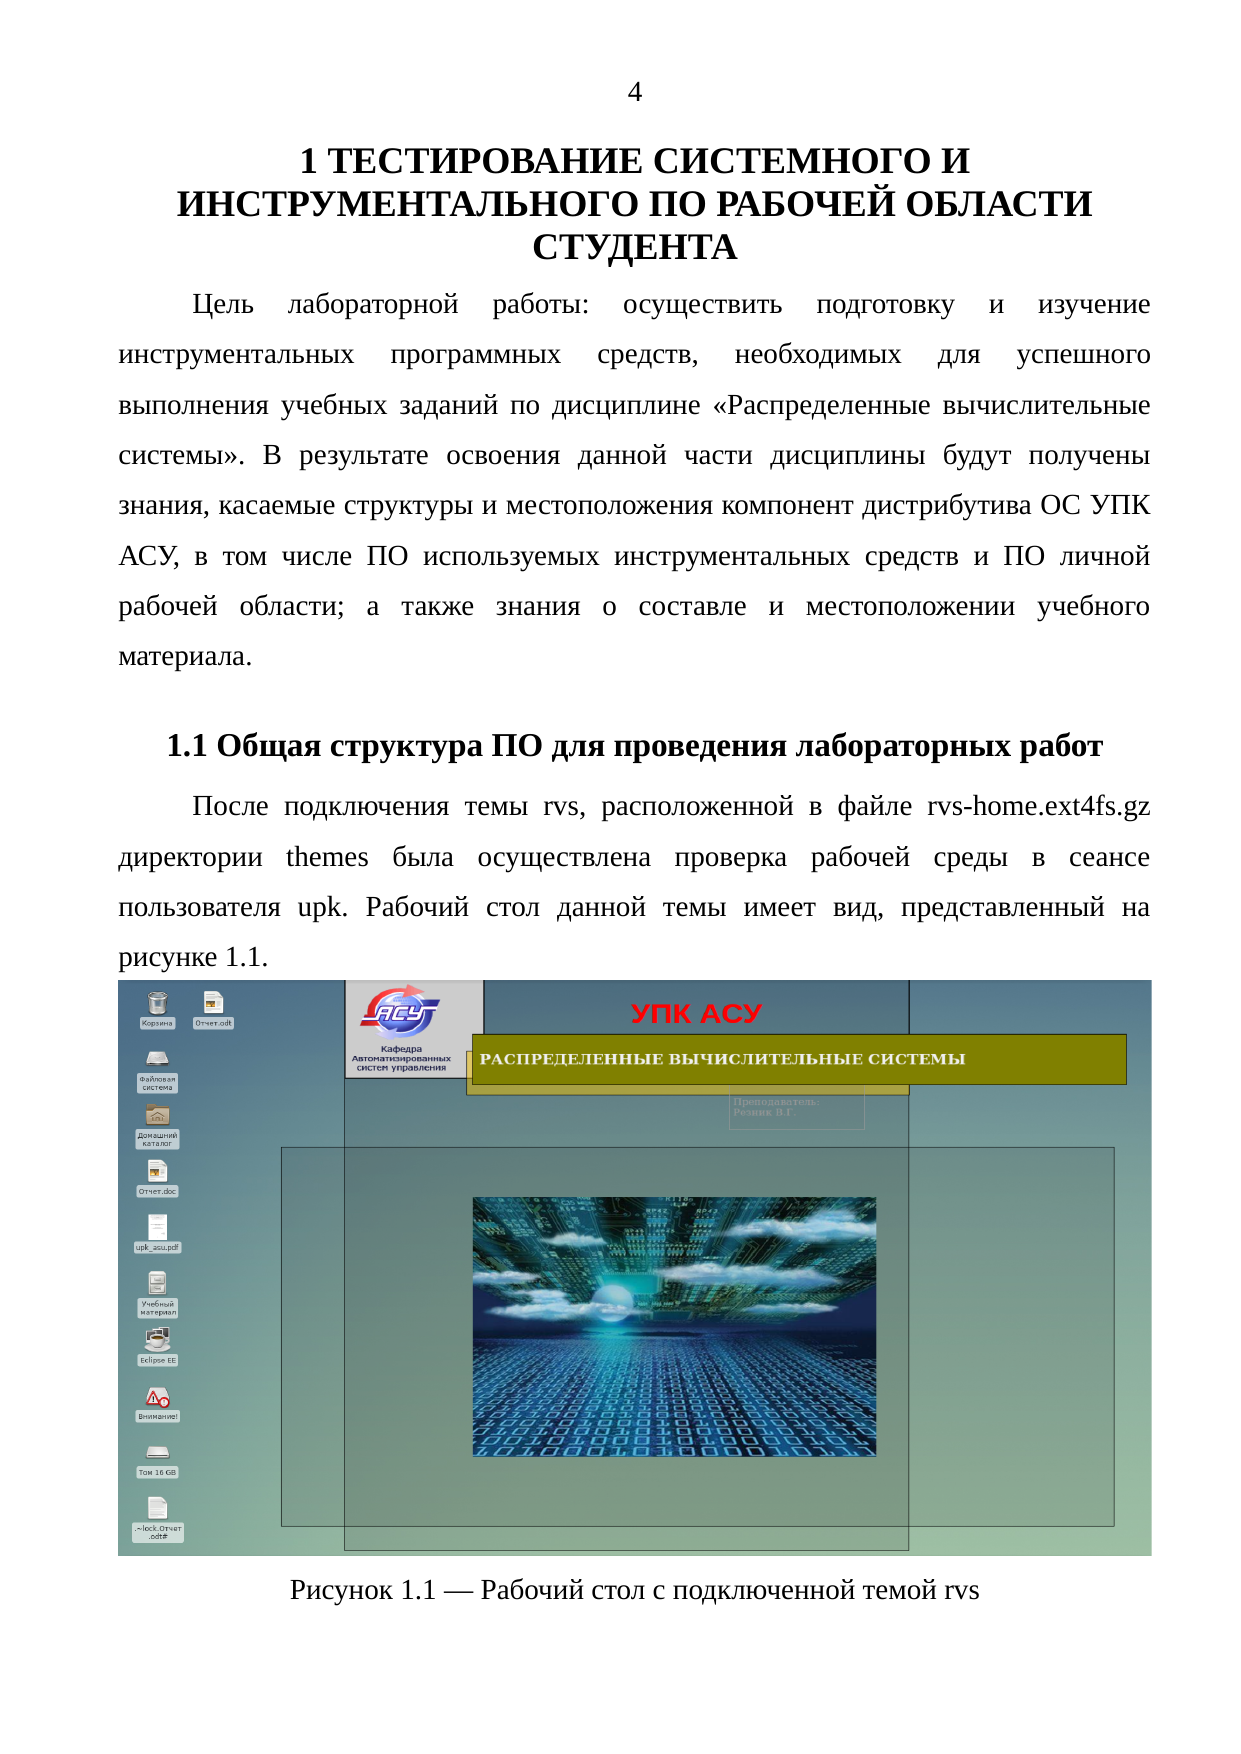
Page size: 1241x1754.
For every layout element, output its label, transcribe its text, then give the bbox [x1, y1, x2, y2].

text После подключения темы rvs, расположенной в файле rvs-home.ext4fs.gz директории themes была осуществлена проверка рабочей среды в сеансе пользователя upk. Рабочий стол данной темы имеет вид, представленный на рисунке 1.1. [118, 788, 1152, 973]
text Рисунок 1.1 — Рабочий стол с подключенной темой rvs [118, 1556, 1152, 1606]
text Цель лабораторной работы: осуществить подготовку и изучение инструментальных программных средств, необходимых для успешного выполнения учебных заданий по дисциплине «Распределенные вычислительные системы». В результате освоения данной части дисциплины будут получены знания, касаемые структуры и местоположения компонент дистрибутива ОС УПК АСУ, в том числе ПО используемых инструментальных средств и ПО личной рабочей области; а также знания о составле и местоположении учебного материала. [118, 286, 1152, 672]
subtitle 1.1 Общая структура ПО для проведения лабораторных работ [118, 726, 1152, 764]
subtitle 1 Тестирование системного и инструментального ПО рабочей области студента [118, 138, 1152, 268]
picture [118, 980, 1152, 1556]
